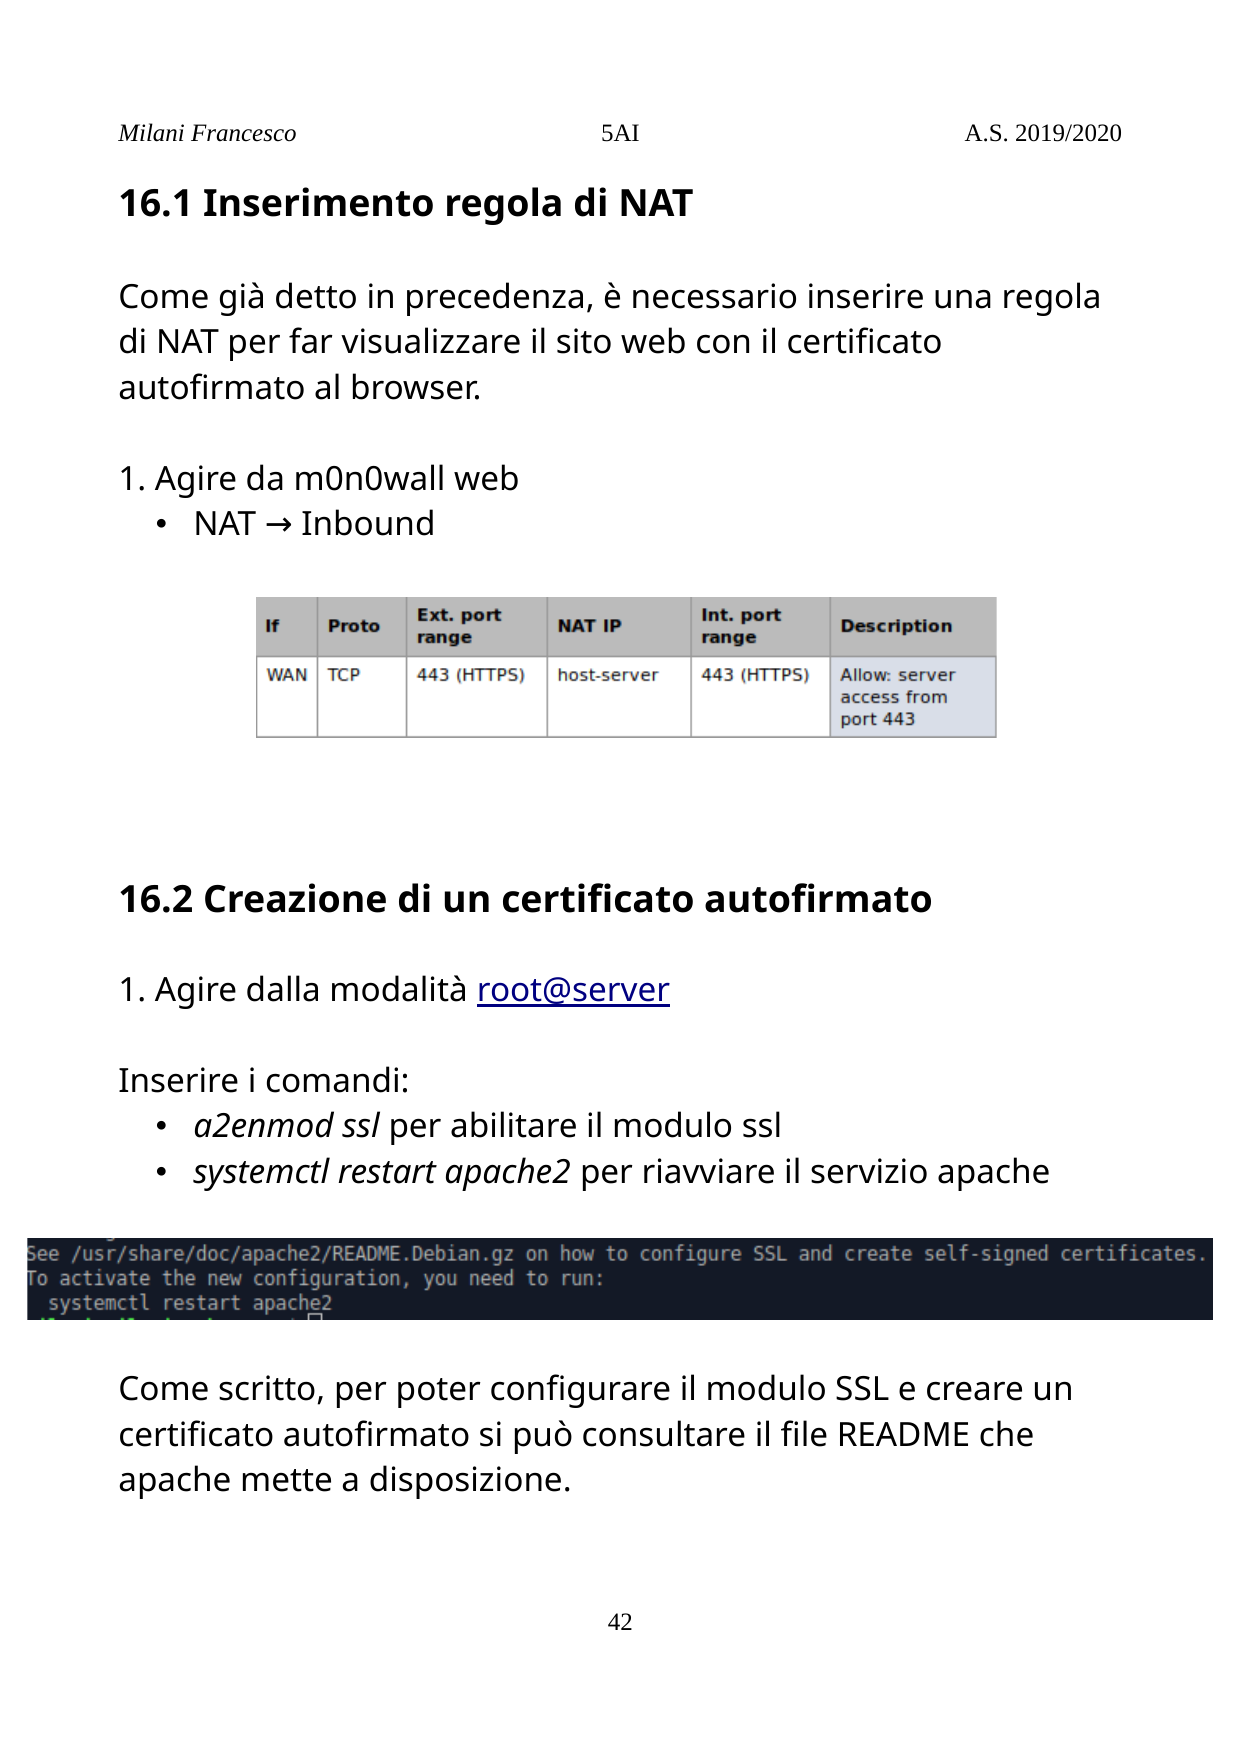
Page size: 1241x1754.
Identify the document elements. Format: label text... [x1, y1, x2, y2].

list systemctl restart apache2 per riavviare il servizio apache [156, 1148, 1122, 1193]
list a2enmod ssl per abilitare il modulo ssl [156, 1102, 1122, 1148]
list NAT → Inbound [156, 500, 1122, 545]
text Come scritto, per poter configurare il modulo SSL e creare un certificato autofirmato si può consultare il file README che apache mette a disposizione. [118, 1365, 1122, 1501]
text 16.2 Creazione di un certificato autofirmato [118, 872, 1122, 923]
picture [256, 597, 997, 738]
text Come già detto in precedenza, è necessario inserire una regola di NAT per far visualizzare il sito web con il certificato autofirmato al browser. [118, 273, 1122, 409]
text 16.1 Inserimento regola di NAT [118, 176, 1122, 227]
text 1. Agire da m0n0wall web [118, 454, 1122, 500]
picture [27, 1238, 1213, 1320]
text Inserire i comandi: [118, 1057, 1122, 1102]
text 1. Agire dalla modalità root@server [118, 966, 1122, 1011]
